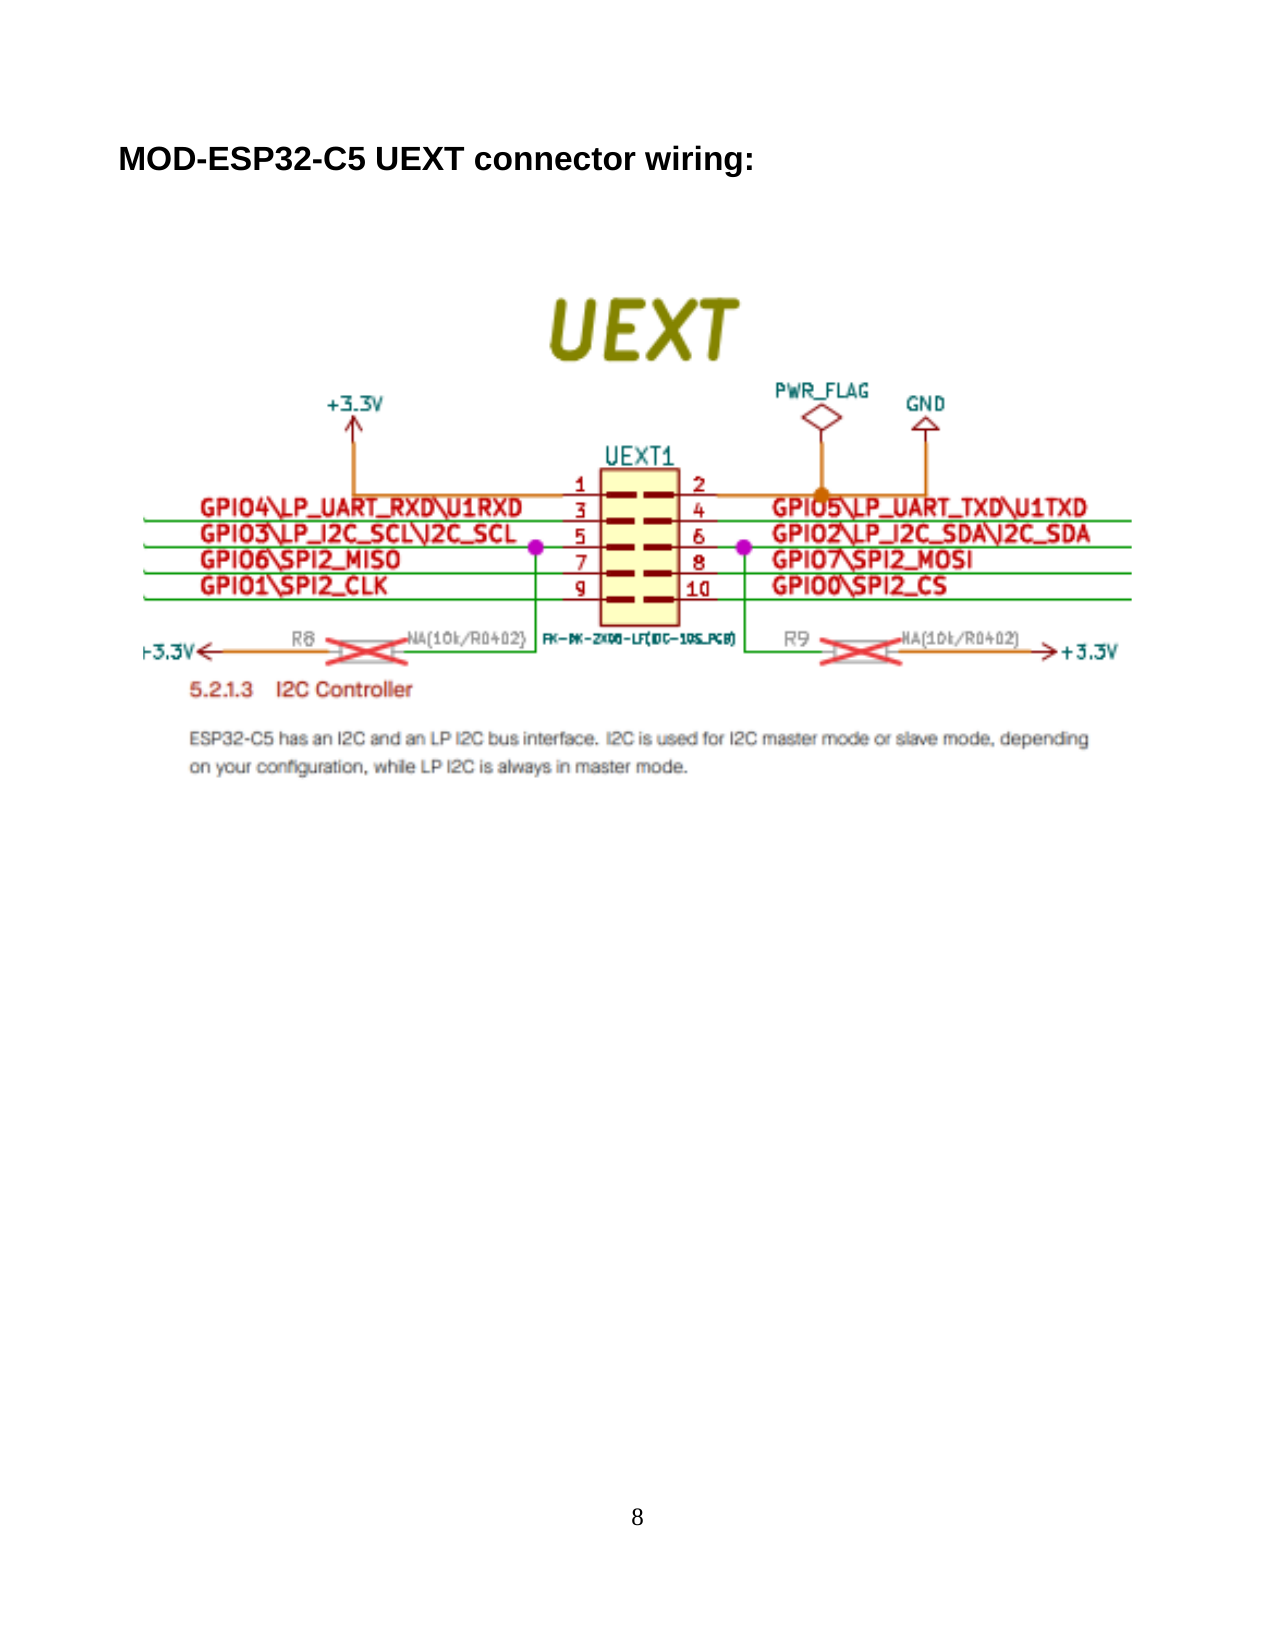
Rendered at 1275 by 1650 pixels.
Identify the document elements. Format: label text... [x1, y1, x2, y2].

picture [143, 285, 1132, 791]
subtitle MOD-ESP32-C5 UEXT connector wiring: [118, 139, 1157, 178]
